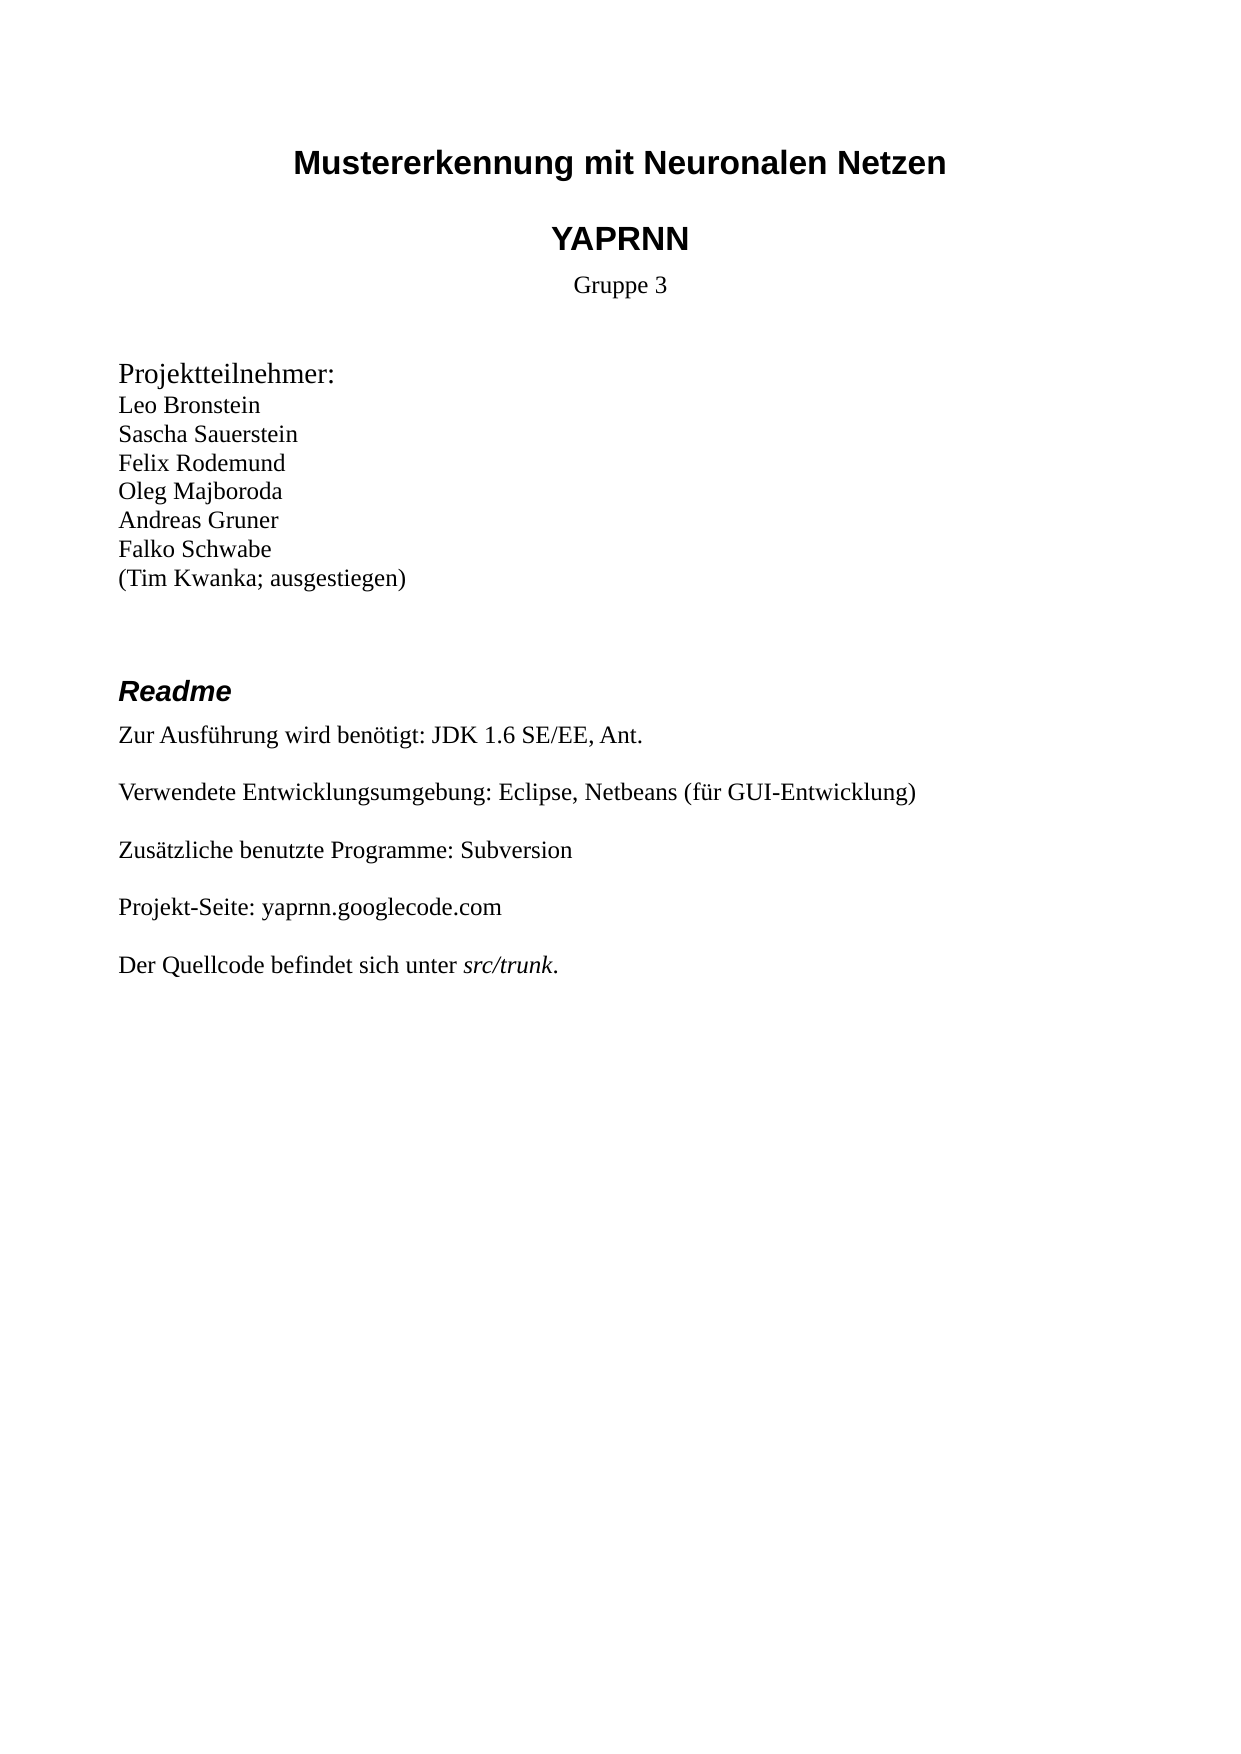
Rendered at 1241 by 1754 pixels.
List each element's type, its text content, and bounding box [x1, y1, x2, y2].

text Gruppe 3 [118, 270, 1122, 299]
text Verwendete Entwicklungsumgebung: Eclipse, Netbeans (für GUI-Entwicklung) [118, 777, 1122, 806]
text Zusätzliche benutzte Programme: Subversion [118, 835, 1122, 864]
subtitle Readme [118, 674, 1122, 707]
subtitle YAPRNN [118, 219, 1122, 258]
text (Tim Kwanka; ausgestiegen) [118, 563, 1122, 591]
text Oleg Majboroda [118, 476, 1122, 505]
text Der Quellcode befindet sich unter src/trunk. [118, 950, 1122, 979]
subtitle Mustererkennung mit Neuronalen Netzen [118, 143, 1122, 182]
text Zur Ausführung wird benötigt: JDK 1.6 SE/EE, Ant. [118, 720, 1122, 749]
text Projektteilnehmer: [118, 357, 1122, 390]
text Leo Bronstein [118, 390, 1122, 419]
text Projekt-Seite: yaprnn.googlecode.com [118, 892, 1122, 921]
text Felix Rodemund [118, 448, 1122, 476]
text Sascha Sauerstein [118, 419, 1122, 448]
text Andreas Gruner [118, 505, 1122, 534]
text Falko Schwabe [118, 534, 1122, 563]
